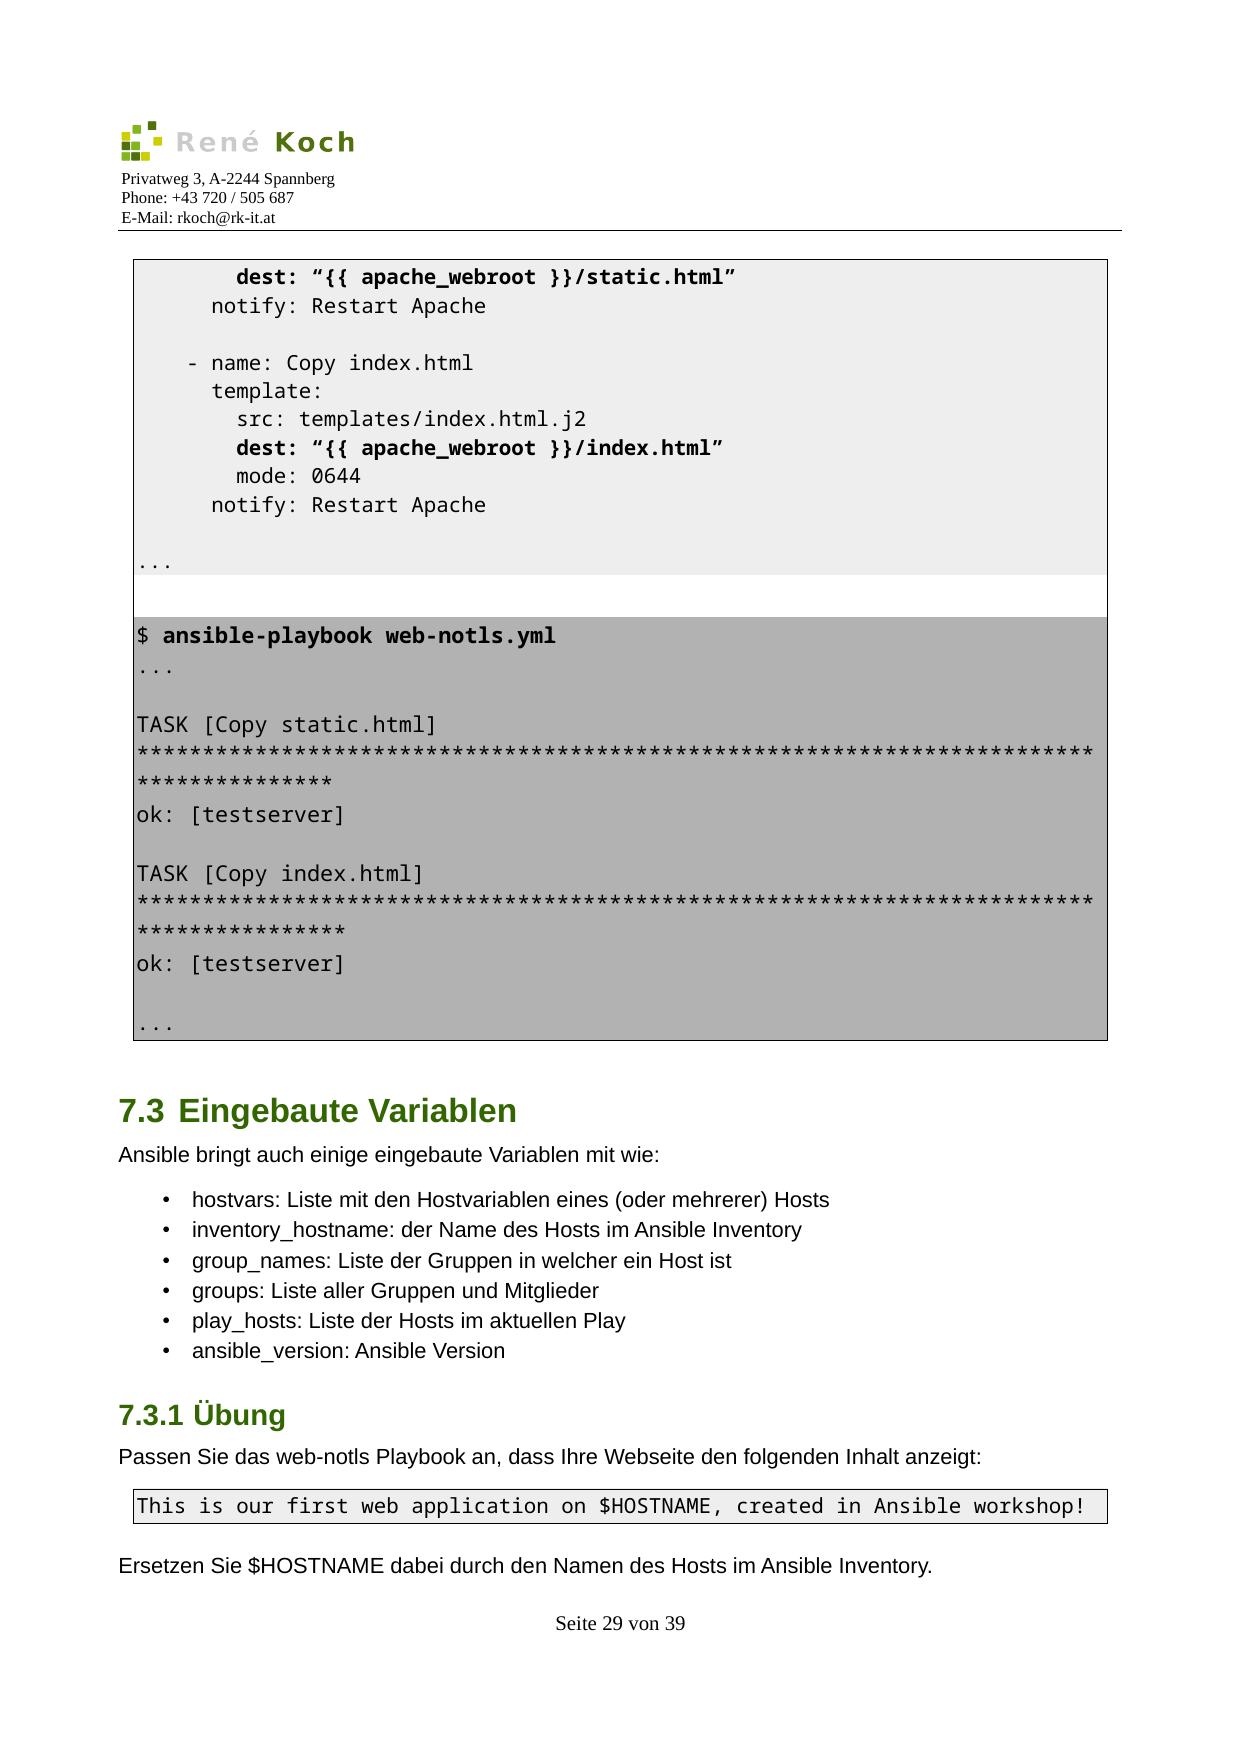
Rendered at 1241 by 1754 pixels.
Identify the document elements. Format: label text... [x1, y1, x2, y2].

text Ansible bringt auch einige eingebaute Variablen mit wie: [118, 1142, 1122, 1167]
text Ersetzen Sie $HOSTNAME dabei durch den Namen des Hosts im Ansible Inventory. [118, 1553, 1122, 1578]
text notify: Restart Apache [134, 487, 1107, 515]
text ... [134, 647, 1107, 677]
text dest: “{{ apache_webroot }}/index.html” [134, 430, 1107, 458]
text dest: “{{ apache_webroot }}/static.html” [134, 260, 1107, 288]
text Passen Sie das web-notls Playbook an, dass Ihre Webseite den folgenden Inhalt anzeigt: [118, 1444, 1122, 1469]
list group_names: Liste der Gruppen in welcher ein Host ist [162, 1247, 1122, 1273]
list inventory_hostname: der Name des Hosts im Ansible Inventory [162, 1217, 1122, 1242]
text template: [134, 373, 1107, 401]
text ... [134, 1004, 1107, 1040]
list play_hosts: Liste der Hosts im aktuellen Play [162, 1308, 1122, 1333]
text TASK [Copy index.html] ***************************************************************************************** [134, 855, 1107, 945]
list ansible_version: Ansible Version [162, 1338, 1122, 1363]
subtitle Eingebaute Variablen [118, 1091, 1122, 1130]
text ok: [testserver] [134, 945, 1107, 974]
picture [121, 121, 354, 161]
list groups: Liste aller Gruppen und Mitglieder [162, 1278, 1122, 1303]
text This is our first web application on $HOSTNAME, created in Ansible workshop! [134, 1490, 1107, 1523]
text notify: Restart Apache [134, 288, 1107, 316]
text ok: [testserver] [134, 796, 1107, 826]
list hostvars: Liste mit den Hostvariablen eines (oder mehrerer) Hosts [162, 1187, 1122, 1212]
text mode: 0644 [134, 458, 1107, 487]
subtitle Übung [118, 1397, 1122, 1431]
text - name: Copy index.html [134, 344, 1107, 373]
text ... [134, 543, 1107, 575]
text $ ansible-playbook web-notls.yml [134, 617, 1107, 647]
text TASK [Copy static.html] **************************************************************************************** [134, 706, 1107, 796]
text src: templates/index.html.j2 [134, 401, 1107, 430]
